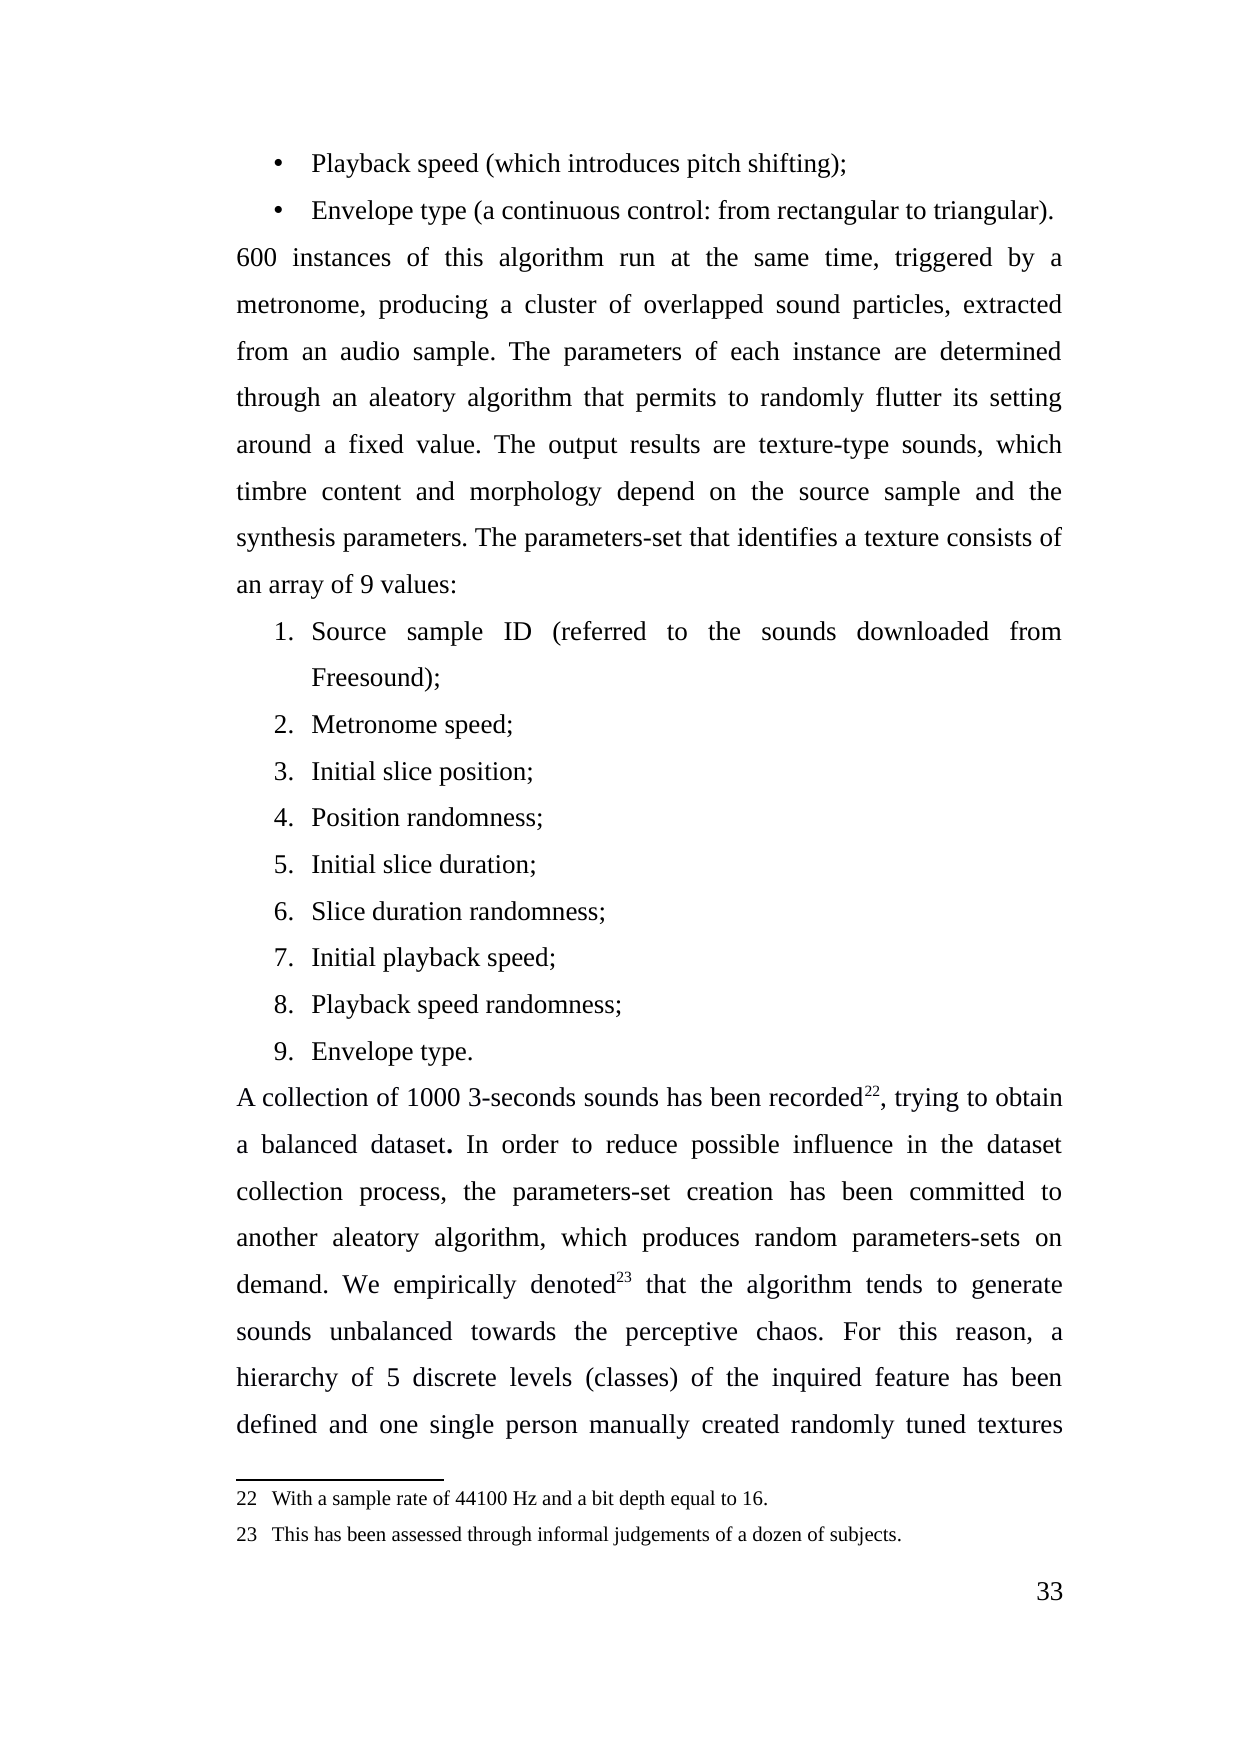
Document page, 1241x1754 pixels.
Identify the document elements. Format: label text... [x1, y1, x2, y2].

list Initial playback speed; [274, 941, 1063, 972]
list Metronome speed; [274, 708, 1063, 739]
text 600 instances of this algorithm run at the same time, triggered by a metronome, producing a cluster of overlapped sound particles, extracted from an audio sample. The parameters of each instance are determined through an aleatory algorithm that permits to randomly flutter its setting around a fixed value. The output results are texture-type sounds, which timbre content and morphology depend on the source sample and the synthesis parameters. The parameters-set that identifies a texture consists of an array of 9 values: [236, 241, 1063, 599]
text This has been assessed through informal judgements of a dozen of subjects. [236, 1522, 1063, 1546]
list Initial slice duration; [274, 848, 1063, 879]
list Playback speed (which introduces pitch shifting); [274, 148, 1063, 179]
text A collection of 1000 3-seconds sounds has been recorded, trying to obtain a balanced dataset. In order to reduce possible influence in the dataset collection process, the parameters-set creation has been committed to another aleatory algorithm, which produces random parameters-sets on demand. We empirically denoted that the algorithm tends to generate sounds unbalanced towards the perceptive chaos. For this reason, a hierarchy of 5 discrete levels (classes) of the inquired feature has been defined and one single person manually created randomly tuned textures [236, 1081, 1063, 1439]
list Slice duration randomness; [274, 895, 1063, 926]
list Envelope type. [274, 1035, 1063, 1066]
text With a sample rate of 44100 Hz and a bit depth equal to 16. [236, 1486, 1063, 1510]
list Position randomness; [274, 801, 1063, 832]
list Playback speed randomness; [274, 988, 1063, 1019]
list Envelope type (a continuous control: from rectangular to triangular). [274, 194, 1063, 226]
list Initial slice position; [274, 755, 1063, 786]
list Source sample ID (referred to the sounds downloaded from Freesound); [274, 615, 1063, 692]
